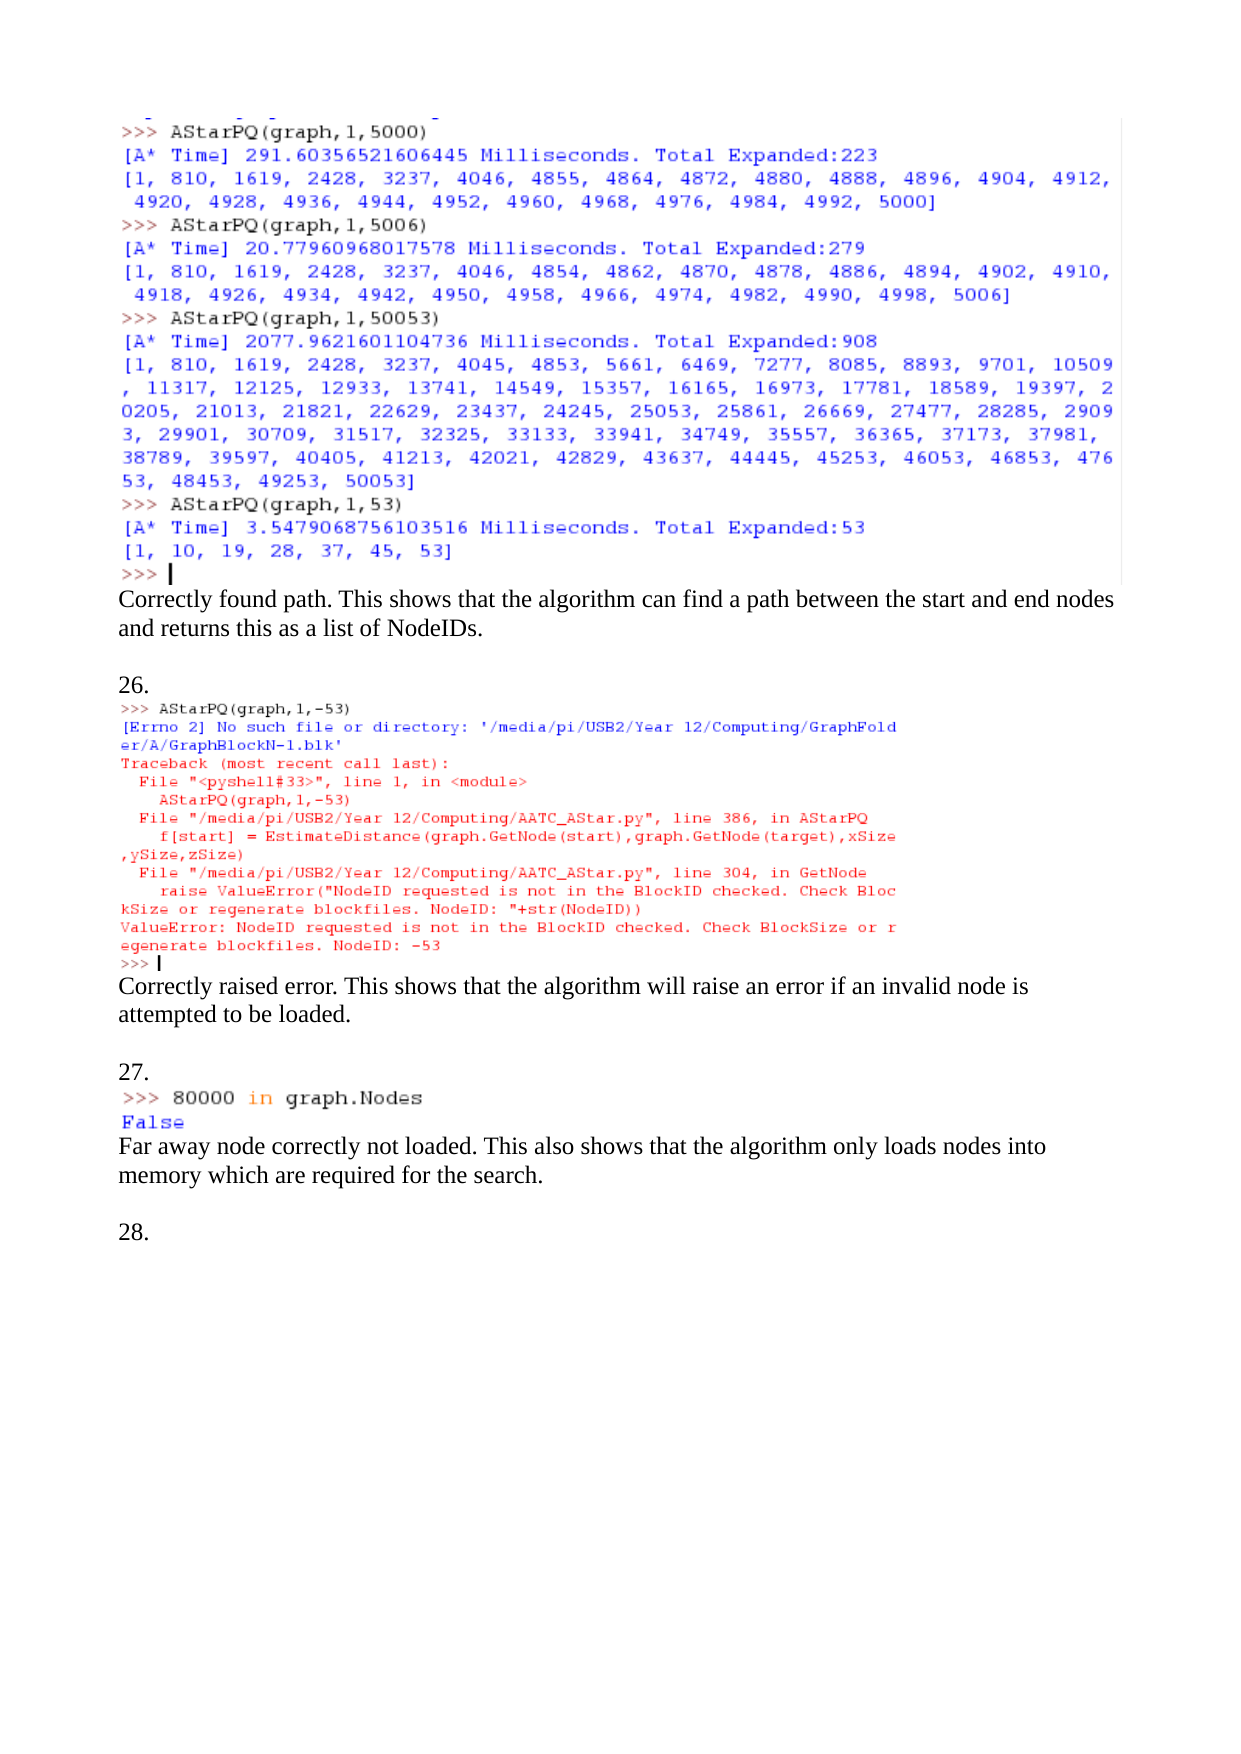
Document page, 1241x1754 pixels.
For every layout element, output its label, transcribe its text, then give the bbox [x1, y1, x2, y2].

picture [118, 118, 1123, 585]
picture [118, 699, 900, 971]
text Correctly found path. This shows that the algorithm can find a path between the start and end nodes and returns this as a list of NodeIDs. [118, 585, 1122, 642]
text 26. [118, 671, 1122, 699]
text Correctly raised error. This shows that the algorithm will raise an error if an invalid node is attempted to be loaded. [118, 699, 1122, 1028]
text 28. [118, 1217, 1122, 1246]
text 27. [118, 1057, 1122, 1086]
text Far away node correctly not loaded. This also shows that the algorithm only loads nodes into memory which are required for the search. [118, 1086, 1122, 1189]
picture [118, 1085, 431, 1132]
